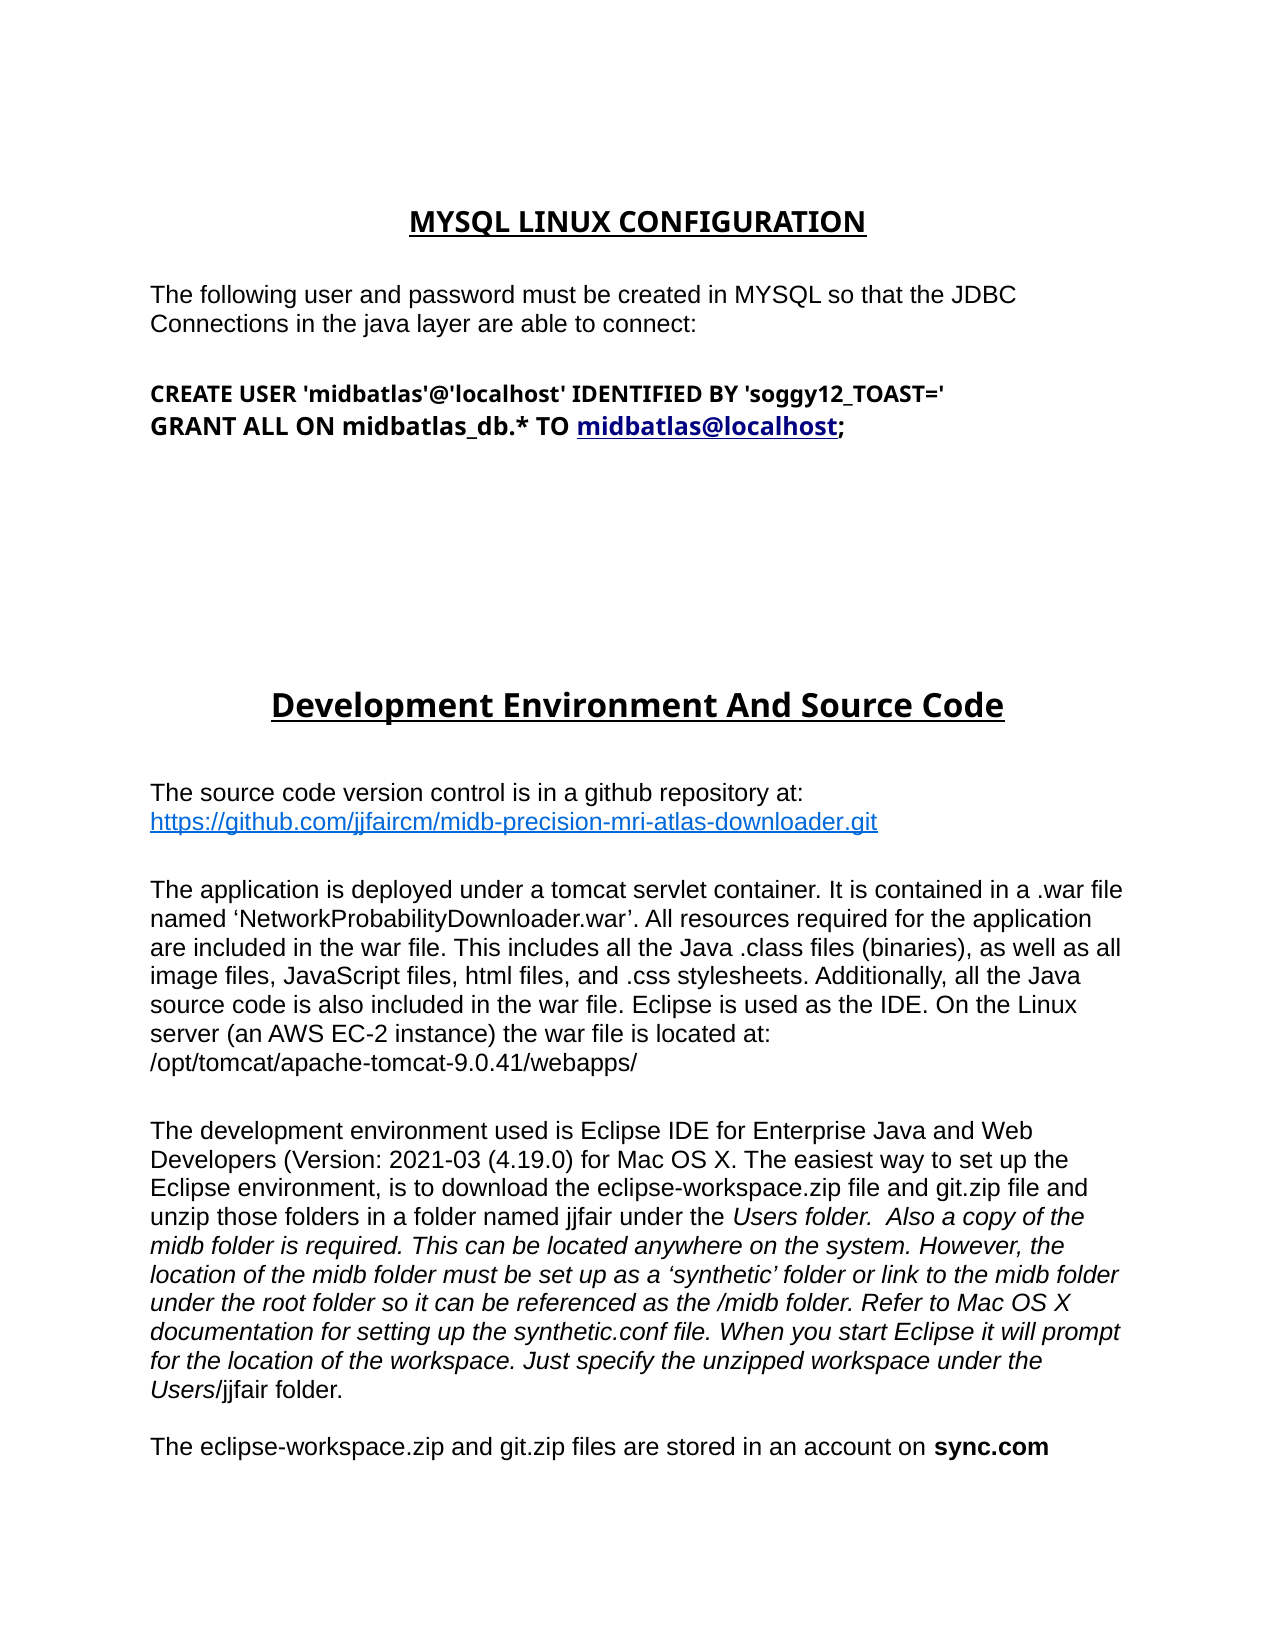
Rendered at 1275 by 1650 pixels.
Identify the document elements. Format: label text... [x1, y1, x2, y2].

text MYSQL LINUX CONFIGURATION [150, 201, 1125, 241]
text The source code version control is in a github repository at: [150, 778, 1125, 807]
text The following user and password must be created in MYSQL so that the JDBC Connections in the java layer are able to connect: [150, 280, 1125, 338]
text Development Environment And Source Code [150, 681, 1125, 727]
text The development environment used is Eclipse IDE for Enterprise Java and Web Developers (Version: 2021-03 (4.19.0) for Mac OS X. The easiest way to set up the Eclipse environment, is to download the eclipse-workspace.zip file and git.zip file and unzip those folders in a folder named jjfair under the Users folder. Also a copy of the midb folder is required. This can be located anywhere on the system. However, the location of the midb folder must be set up as a ‘synthetic’ folder or link to the midb folder under the root folder so it can be referenced as the /midb folder. Refer to Mac OS X documentation for setting up the synthetic.conf file. When you start Eclipse it will prompt for the location of the workspace. Just specify the unzipped workspace under the Users/jjfair folder. [150, 1116, 1125, 1403]
text The application is deployed under a tomcat servlet container. It is contained in a .war file named ‘NetworkProbabilityDownloader.war’. All resources required for the application are included in the war file. This includes all the Java .class files (binaries), as well as all image files, JavaScript files, html files, and .css stylesheets. Additionally, all the Java source code is also included in the war file. Eclipse is used as the IDE. On the Linux server (an AWS EC-2 instance) the war file is located at: [150, 875, 1125, 1047]
text GRANT ALL ON midbatlas_db.* TO midbatlas@localhost; [150, 409, 1125, 443]
text https://github.com/jjfaircm/midb-precision-mri-atlas-downloader.git [150, 807, 1125, 835]
text CREATE USER 'midbatlas'@'localhost' IDENTIFIED BY 'soggy12_TOAST=' [150, 378, 1125, 409]
text The eclipse-workspace.zip and git.zip files are stored in an account on sync.com [150, 1432, 1125, 1461]
text /opt/tomcat/apache-tomcat-9.0.41/webapps/ [150, 1047, 1125, 1076]
